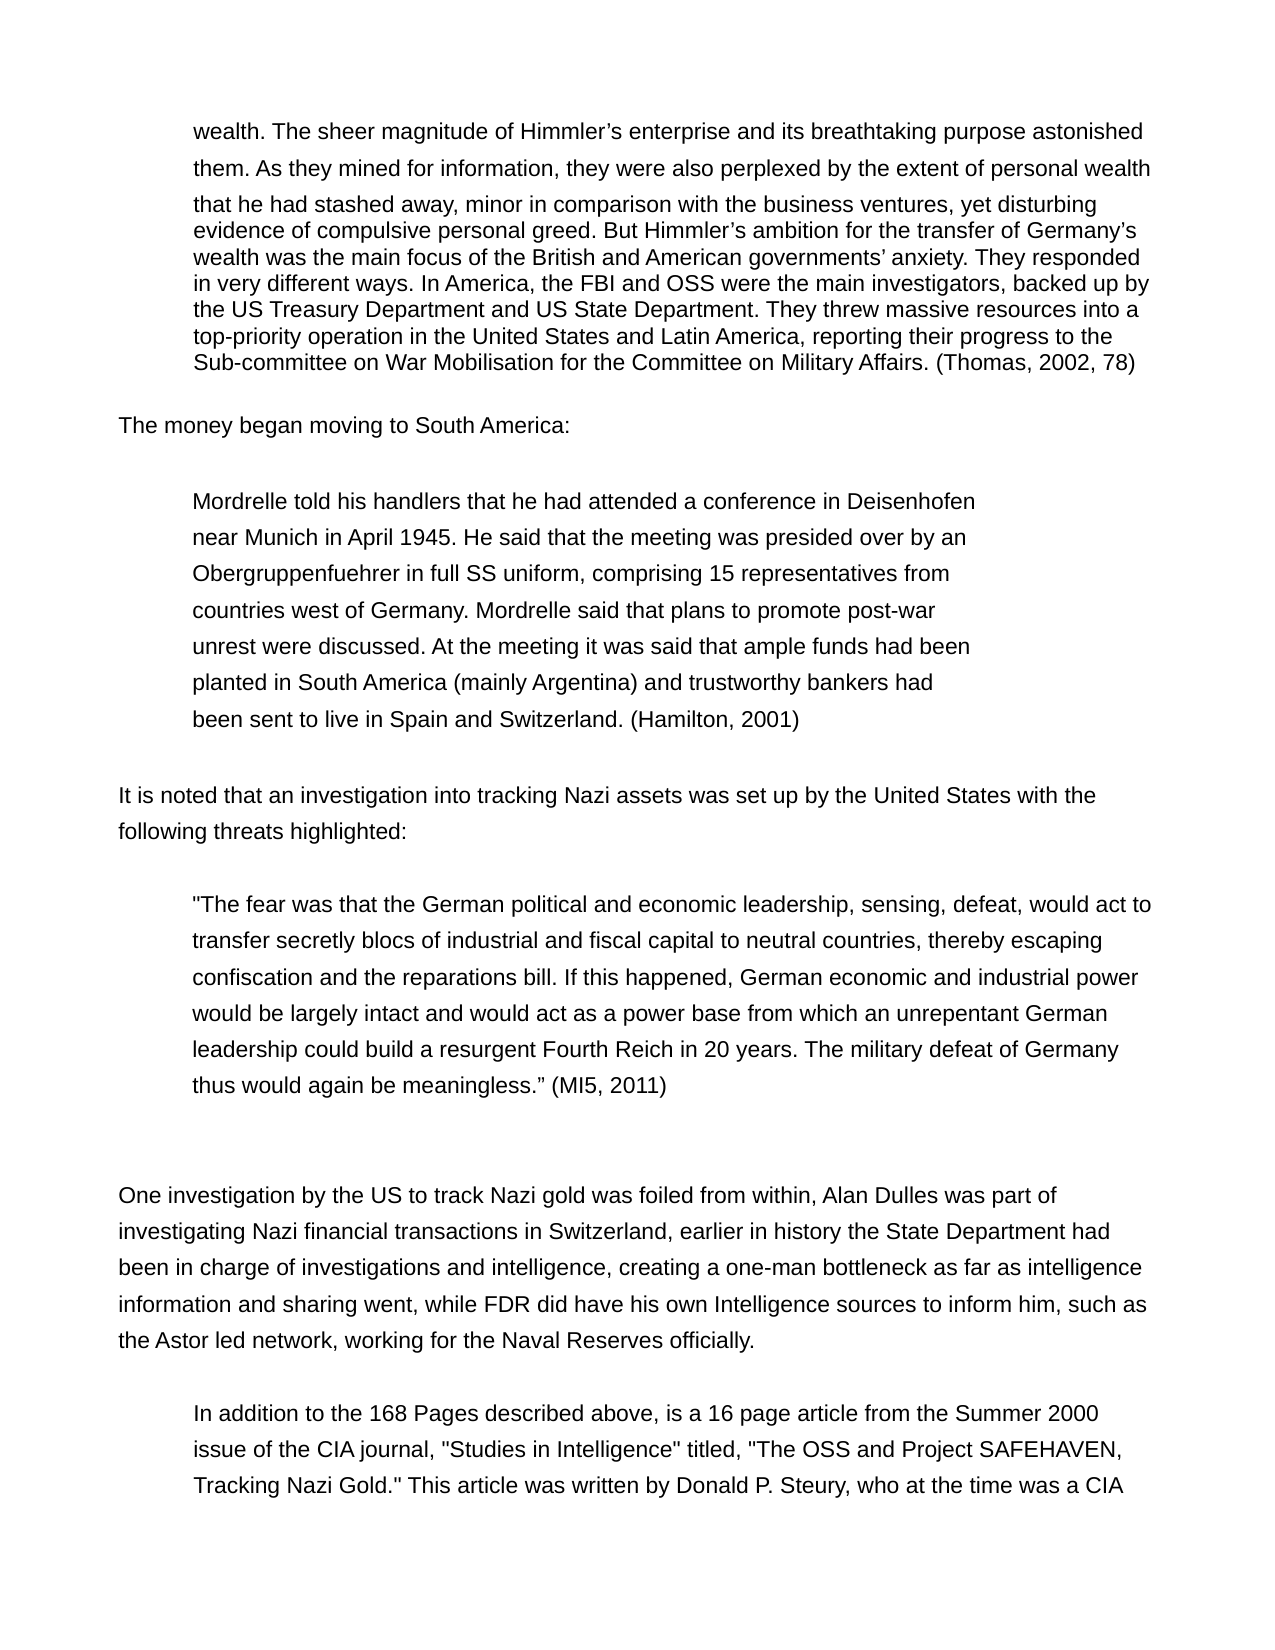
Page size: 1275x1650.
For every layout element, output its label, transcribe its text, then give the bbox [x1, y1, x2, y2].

text In addition to the 168 Pages described above, is a 16 page article from the Summer 2000 issue of the CIA journal, "Studies in Intelligence" titled, "The OSS and Project SAFEHAVEN, Tracking Nazi Gold." This article was written by Donald P. Steury, who at the time was a CIA [193, 1400, 1157, 1499]
text It is noted that an investigation into tracking Nazi assets was set up by the United States with the following threats highlighted: [118, 782, 1157, 844]
text planted in South America (mainly Argentina) and trustworthy bankers had [192, 669, 1157, 696]
text countries west of Germany. Mordrelle said that plans to promote post-war [192, 597, 1157, 623]
text that he had stashed away, minor in comparison with the business ventures, yet disturbing evidence of compulsive personal greed. But Himmler’s ambition for the transfer of Germany’s wealth was the main focus of the British and American governments’ anxiety. They responded in very different ways. In America, the FBI and OSS were the main investigators, backed up by the US Treasury Department and US State Department. They threw massive resources into a top-priority operation in the United States and Latin America, reporting their progress to the Sub-committee on War Mobilisation for the Committee on Military Affairs. (Thomas, 2002, 78) [193, 191, 1157, 375]
text been sent to live in Spain and Switzerland. (Hamilton, 2001) [192, 706, 1157, 732]
text would be largely intact and would act as a power base from which an unrepentant German leadership could build a resurgent Fourth Reich in 20 years. The military defeat of Germany thus would again be meaningless.” (MI5, 2011) [192, 1000, 1157, 1099]
text unrest were discussed. At the meeting it was said that ample funds had been [192, 633, 1157, 659]
text Mordrelle told his handlers that he had attended a conference in Deisenhofen [192, 488, 1157, 514]
text One investigation by the US to track Nazi gold was foiled from within, Alan Dulles was part of investigating Nazi financial transactions in Switzerland, earlier in history the State Department had been in charge of investigations and intelligence, creating a one-man bottleneck as far as intelligence information and sharing went, while FDR did have his own Intelligence sources to inform him, such as the Astor led network, working for the Naval Reserves officially. [118, 1182, 1157, 1353]
text wealth. The sheer magnitude of Himmler’s enterprise and its breathtaking purpose astonished them. As they mined for information, they were also perplexed by the extent of personal wealth [193, 118, 1157, 181]
text "The fear was that the German political and economic leadership, sensing, defeat, would act to transfer secretly blocs of industrial and fiscal capital to neutral countries, thereby escaping confiscation and the reparations bill. If this happened, German economic and industrial power [192, 891, 1157, 990]
text near Munich in April 1945. He said that the meeting was presided over by an [192, 524, 1157, 550]
text Obergruppenfuehrer in full SS uniform, comprising 15 representatives from [192, 560, 1157, 587]
text The money began moving to South America: [118, 412, 1157, 438]
